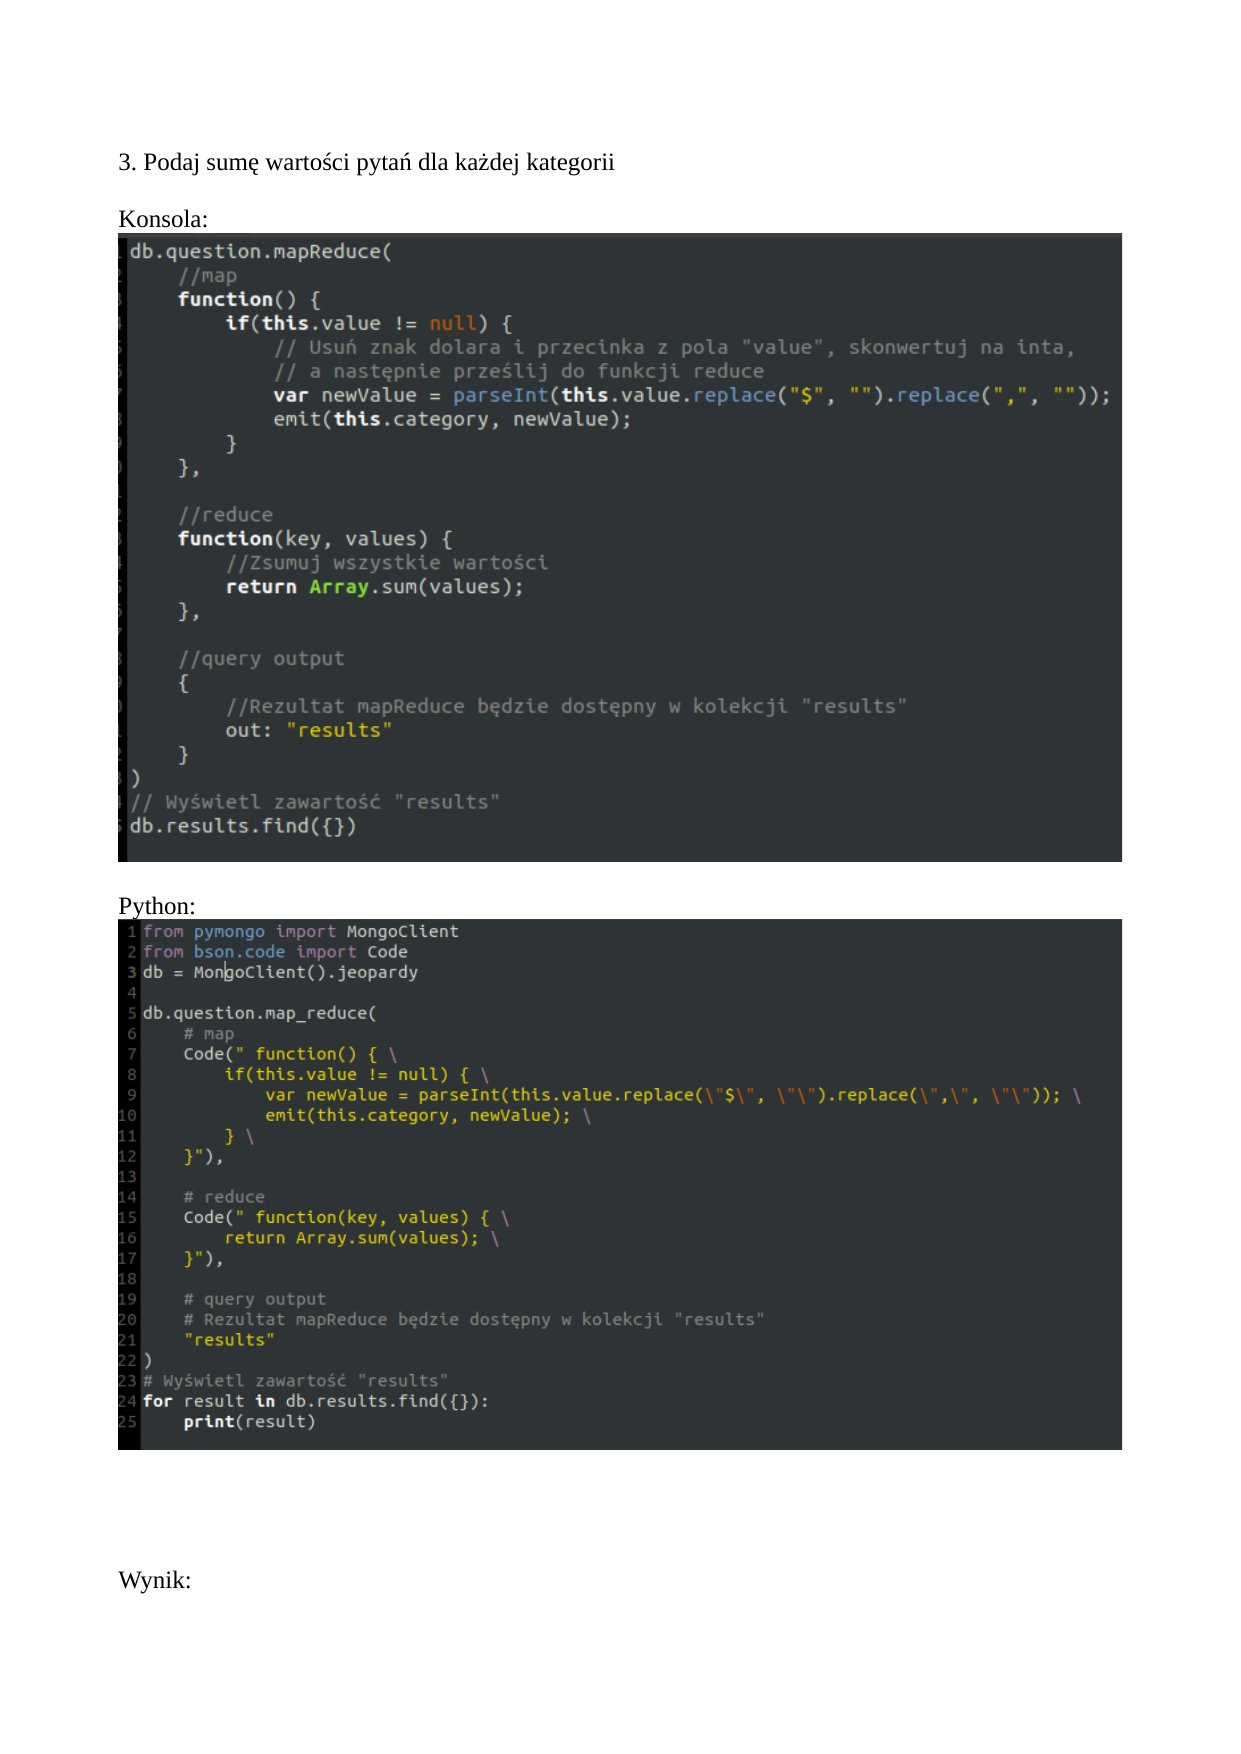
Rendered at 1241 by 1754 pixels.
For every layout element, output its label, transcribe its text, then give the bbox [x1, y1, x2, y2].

text 3. Podaj sumę wartości pytań dla każdej kategorii [118, 147, 1122, 176]
text Konsola: [118, 204, 1122, 233]
text Python: [118, 891, 1122, 919]
picture [118, 919, 1123, 1450]
text Wynik: [118, 1565, 1122, 1593]
picture [118, 233, 1123, 862]
